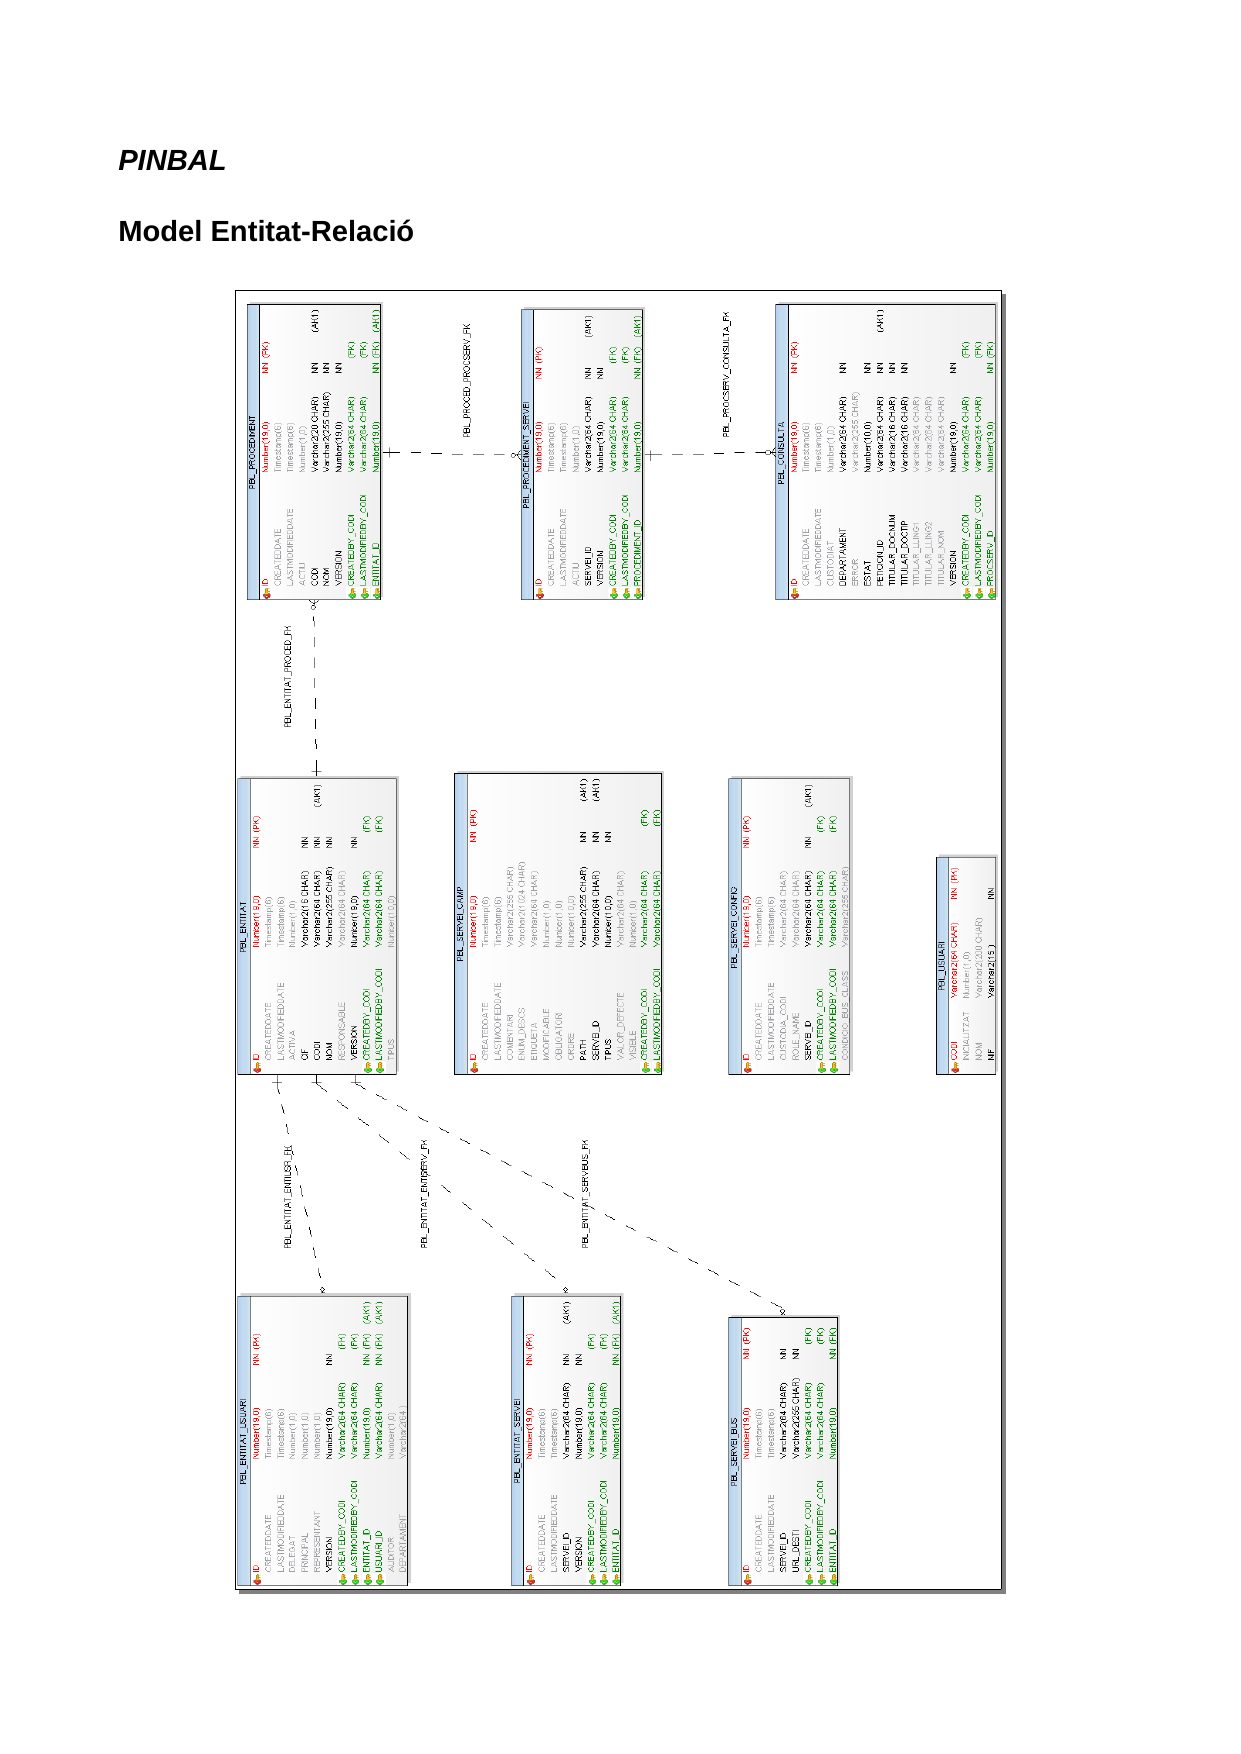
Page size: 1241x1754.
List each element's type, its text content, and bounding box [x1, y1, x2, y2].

picture [237, 292, 998, 1586]
subtitle Model Entitat-Relació [118, 214, 1122, 248]
subtitle PINBAL [118, 143, 1122, 177]
